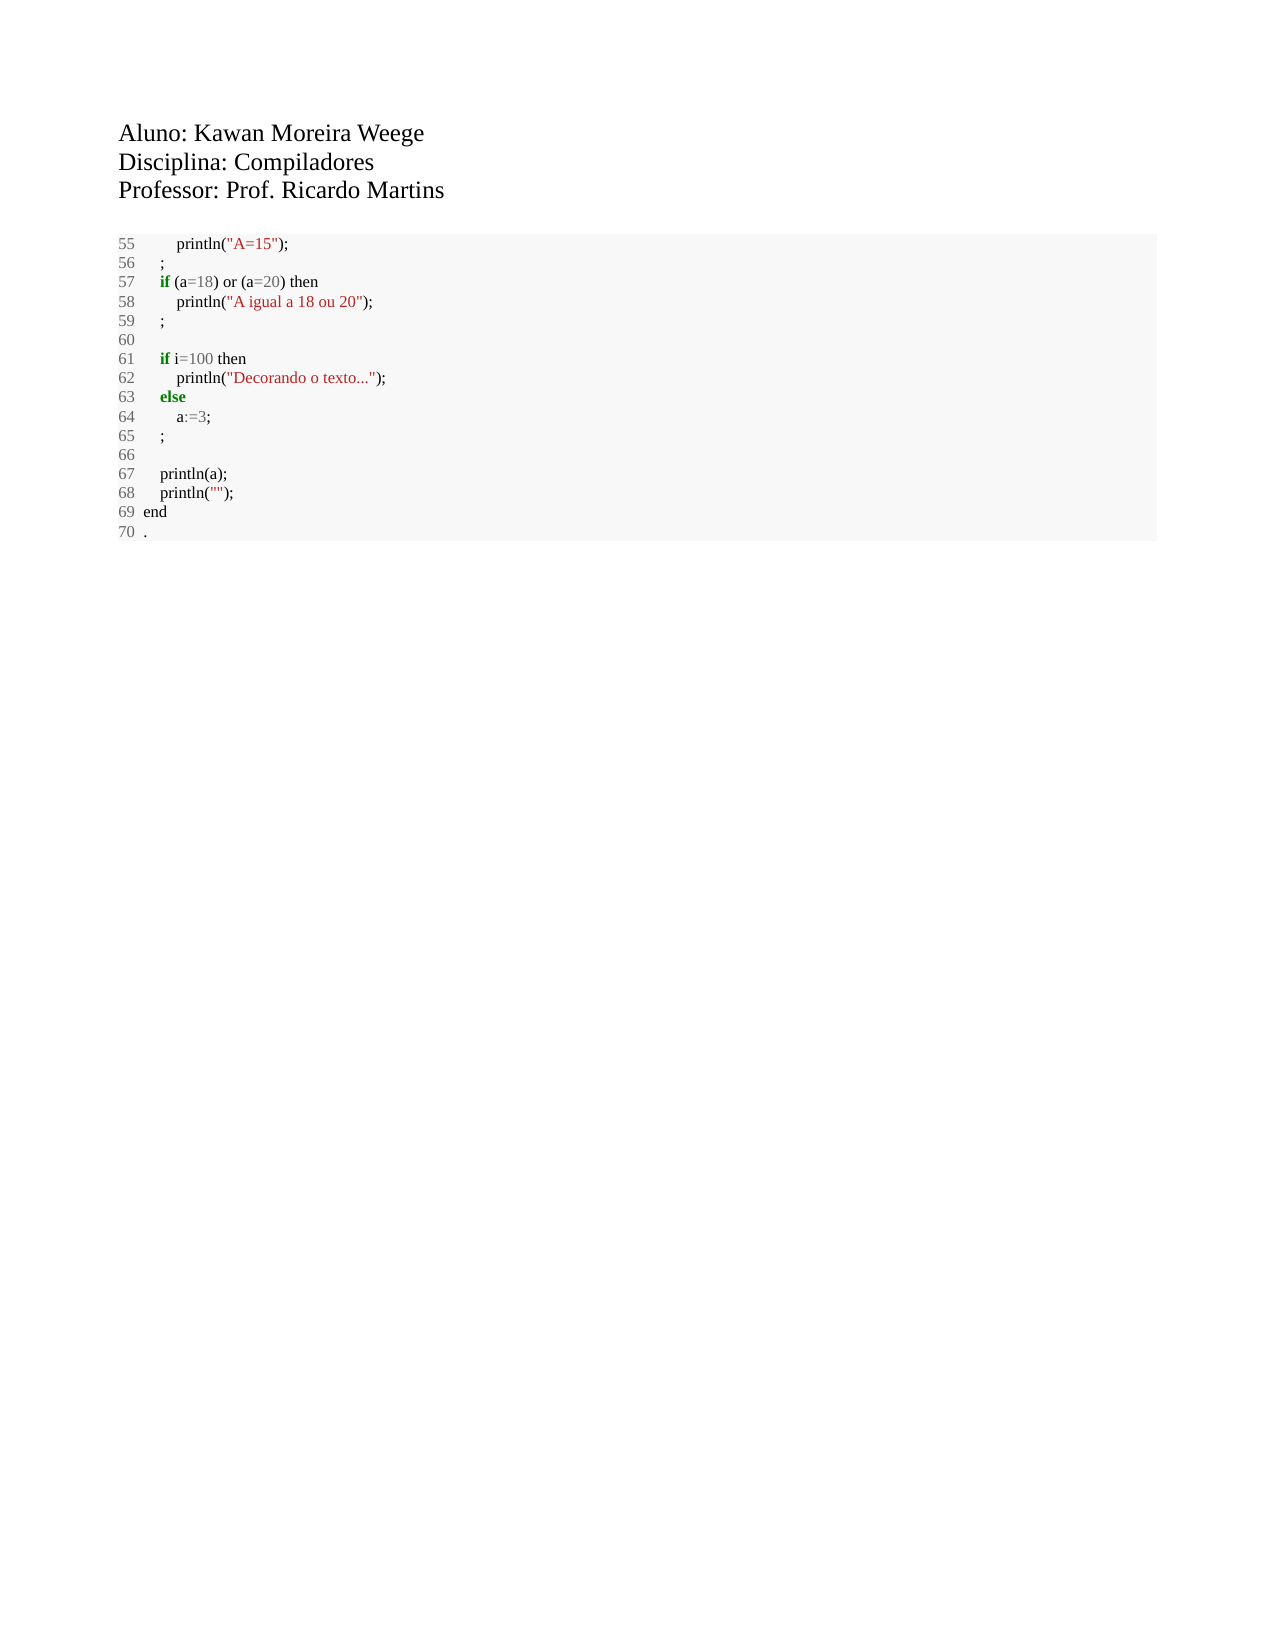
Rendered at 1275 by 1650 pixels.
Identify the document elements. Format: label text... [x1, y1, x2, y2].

text 58 println("A igual a 18 ou 20"); [118, 291, 1157, 311]
text 60 [118, 330, 1157, 349]
text 62 println("Decorando o texto..."); [118, 368, 1157, 387]
text 64 a:=3; [118, 406, 1157, 426]
text 70 . [118, 521, 1157, 541]
text 69 end [118, 502, 1157, 521]
text 59 ; [118, 311, 1157, 330]
text 57 if (a=18) or (a=20) then [118, 272, 1157, 291]
text 68 println(""); [118, 483, 1157, 502]
text 63 else [118, 387, 1157, 406]
text 67 println(a); [118, 464, 1157, 483]
text 55 println("A=15"); [118, 234, 1157, 253]
text 66 [118, 445, 1157, 464]
text 65 ; [118, 426, 1157, 445]
text 61 if i=100 then [118, 349, 1157, 368]
text 56 ; [118, 253, 1157, 272]
